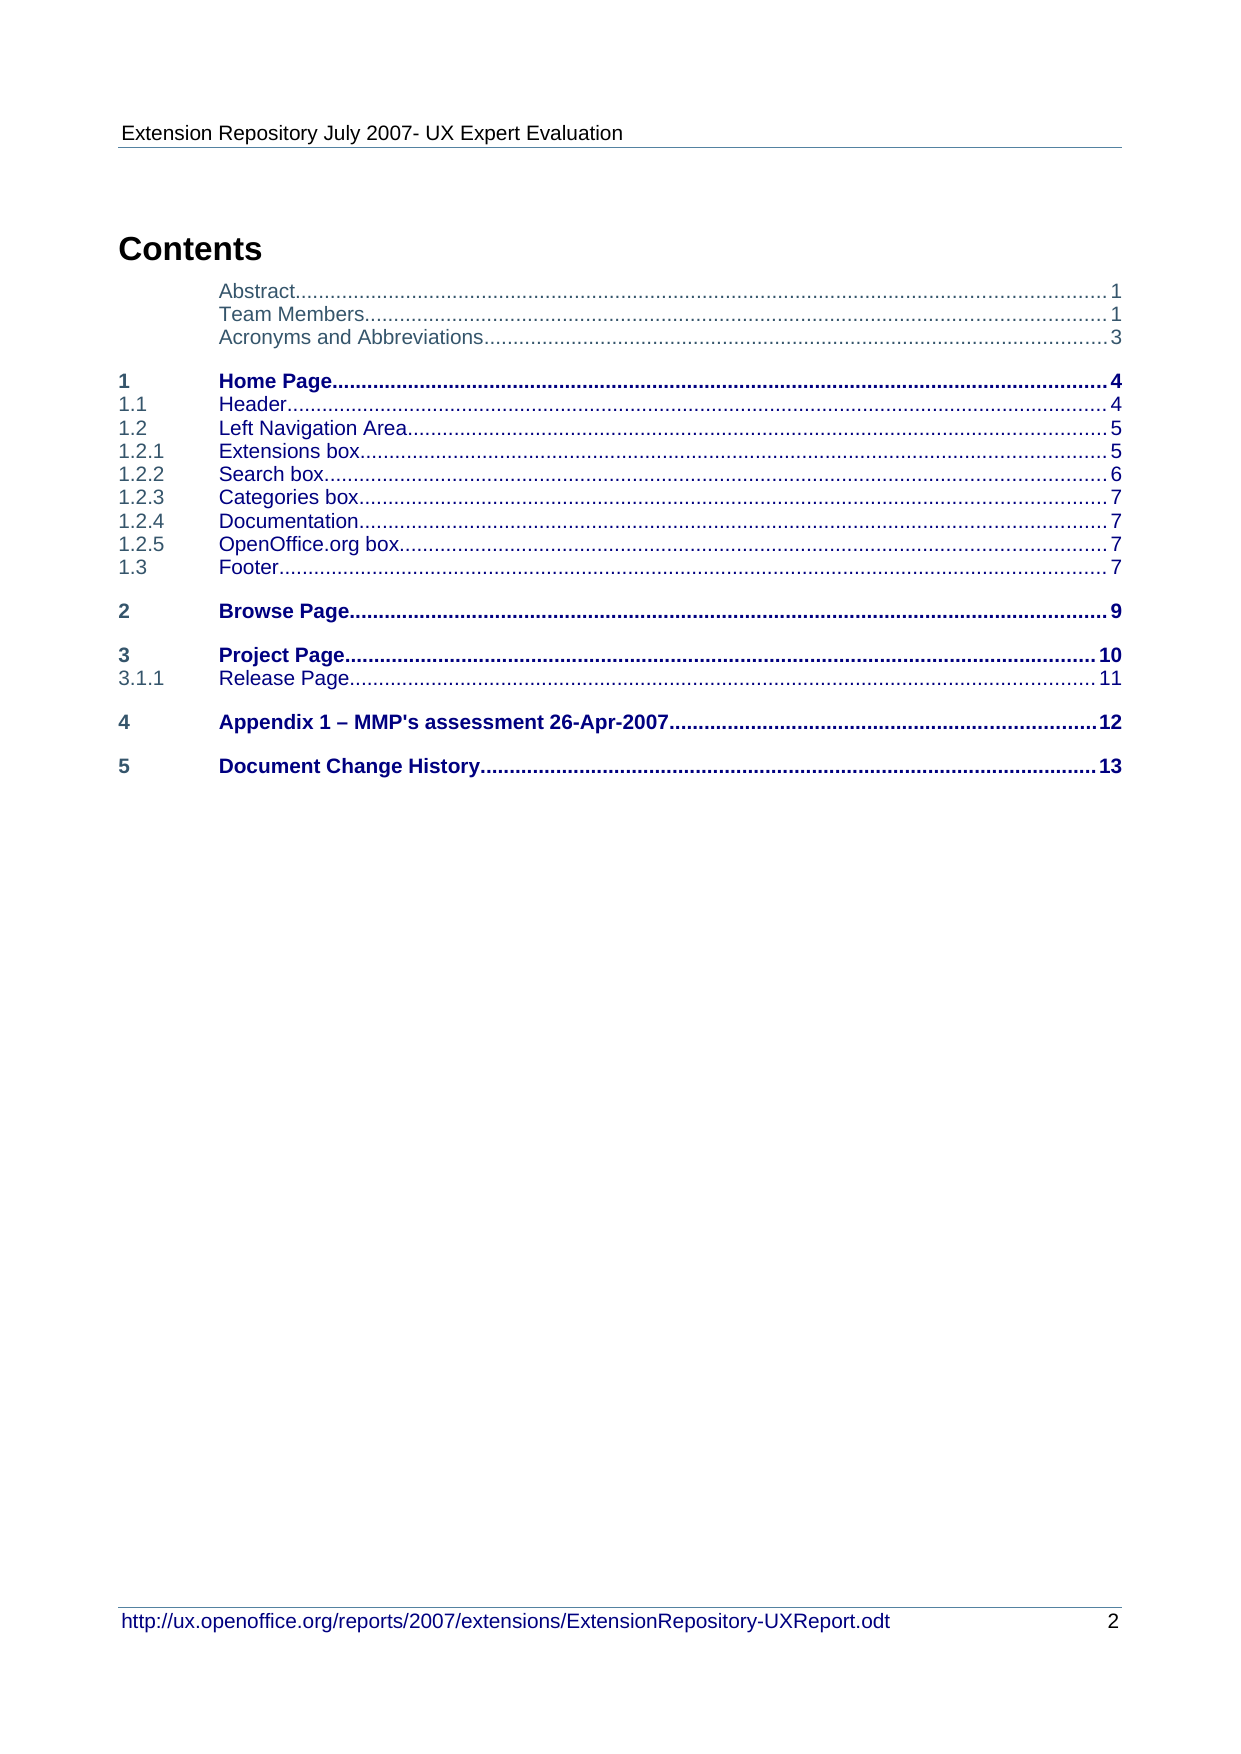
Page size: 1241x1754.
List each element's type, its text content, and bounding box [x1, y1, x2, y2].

text 1.3 Footer 7 [118, 556, 1122, 579]
text 1.1 Header 4 [118, 393, 1122, 416]
text 1.2.3 Categories box 7 [118, 486, 1122, 509]
subtitle Contents [118, 230, 1122, 267]
text Abstract 1 [118, 279, 1122, 303]
text 2 Browse Page 9 [118, 599, 1122, 623]
text 1.2.2 Search box 6 [118, 463, 1122, 486]
text 1.2 Left Navigation Area 5 [118, 416, 1122, 439]
text Team Members 1 [118, 303, 1122, 326]
text 1.2.1 Extensions box 5 [118, 439, 1122, 463]
text 4 Appendix 1 – MMP's assessment 26-Apr-2007 12 [118, 710, 1122, 734]
text 5 Document Change History 13 [118, 754, 1122, 777]
text 1.2.4 Documentation 7 [118, 509, 1122, 532]
text 3 Project Page 10 [118, 643, 1122, 667]
text 1.2.5 OpenOffice.org box 7 [118, 532, 1122, 556]
text 1 Home Page 4 [118, 370, 1122, 393]
text 3.1.1 Release Page 11 [118, 667, 1122, 690]
text Acronyms and Abbreviations 3 [118, 326, 1122, 349]
